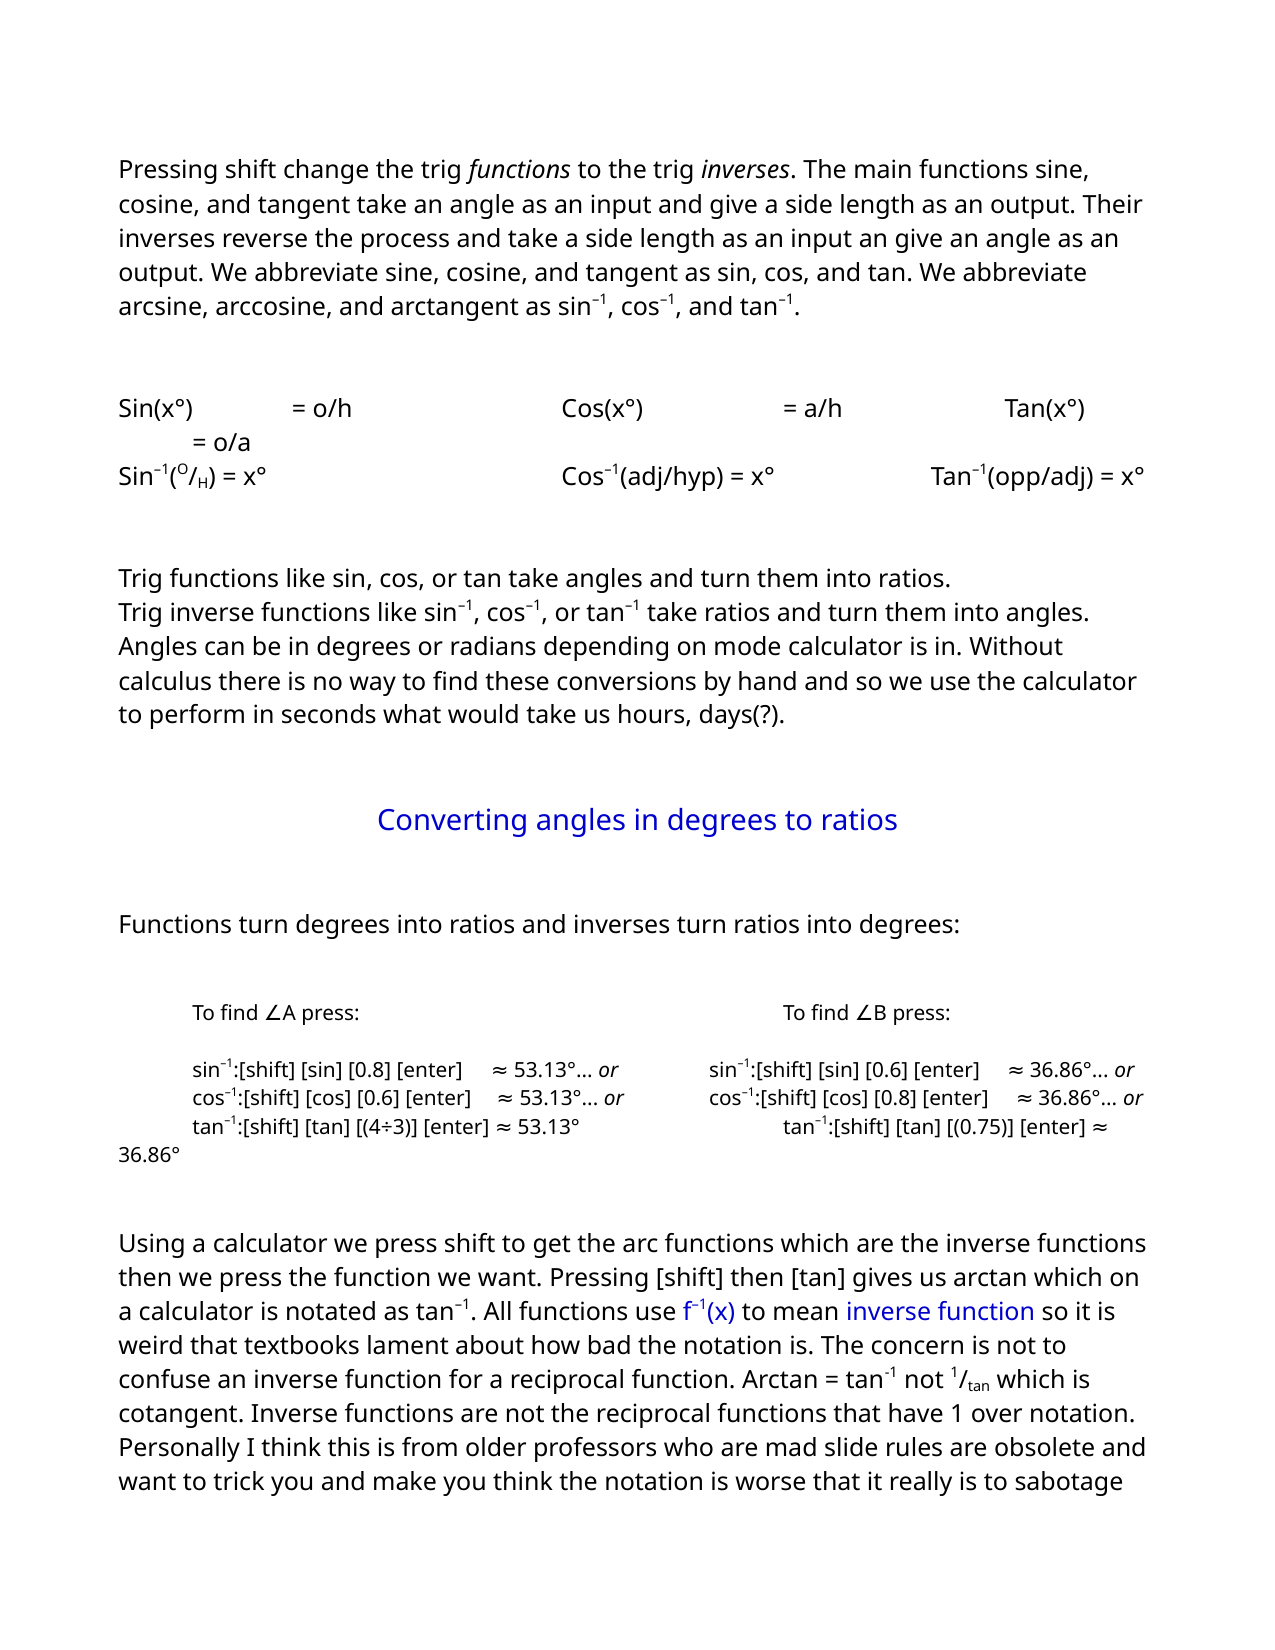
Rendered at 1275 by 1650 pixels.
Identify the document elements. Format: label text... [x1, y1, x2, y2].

text Using a calculator we press shift to get the arc functions which are the inverse functions then we press the function we want. Pressing [shift] then [tan] gives us arctan which on a calculator is notated as tan–1. All functions use f–1(x) to mean inverse function so it is weird that textbooks lament about how bad the notation is. The concern is not to confuse an inverse function for a reciprocal function. Arctan = tan-1 not 1/tan which is cotangent. Inverse functions are not the reciprocal functions that have 1 over notation. Personally I think this is from older professors who are mad slide rules are obsolete and want to trick you and make you think the notation is worse that it really is to sabotage [118, 1226, 1157, 1498]
text Converting angles in degrees to ratios [118, 799, 1157, 839]
text Trig functions like sin, cos, or tan take angles and turn them into ratios. [118, 561, 1157, 595]
text Trig inverse functions like sin–1, cos–1, or tan–1 take ratios and turn them into angles. [118, 595, 1157, 629]
text Pressing shift change the trig functions to the trig inverses. The main functions sine, cosine, and tangent take an angle as an input and give a side length as an output. Their inverses reverse the process and take a side length as an input an give an angle as an output. We abbreviate sine, cosine, and tangent as sin, cos, and tan. We abbreviate arcsine, arccosine, and arctangent as sin–1, cos–1, and tan–1. [118, 152, 1157, 322]
text Angles can be in degrees or radians depending on mode calculator is in. Without calculus there is no way to find these conversions by hand and so we use the calculator to perform in seconds what would take us hours, days(?). [118, 629, 1157, 731]
text Sin–1(O/H) = x° Cos–1(adj/hyp) = x° Tan–1(opp/adj) = x° [118, 459, 1157, 493]
text Sin(x°) = o/h Cos(x°) = a/h Tan(x°) = o/a [118, 391, 1157, 459]
text cos–1:[shift] [cos] [0.6] [enter] ≈ 53.13°... or cos–1:[shift] [cos] [0.8] [enter] ≈ 36.86°... or [118, 1083, 1157, 1112]
text To find ∠A press: To find ∠B press: [118, 998, 1157, 1055]
text sin–1:[shift] [sin] [0.8] [enter] ≈ 53.13°... or sin–1:[shift] [sin] [0.6] [enter] ≈ 36.86°... or [118, 1055, 1157, 1083]
text Functions turn degrees into ratios and inverses turn ratios into degrees: [118, 907, 1157, 941]
text tan–1:[shift] [tan] [(4÷3)] [enter] ≈ 53.13° tan–1:[shift] [tan] [(0.75)] [enter] ≈ 36.86° [118, 1112, 1157, 1169]
